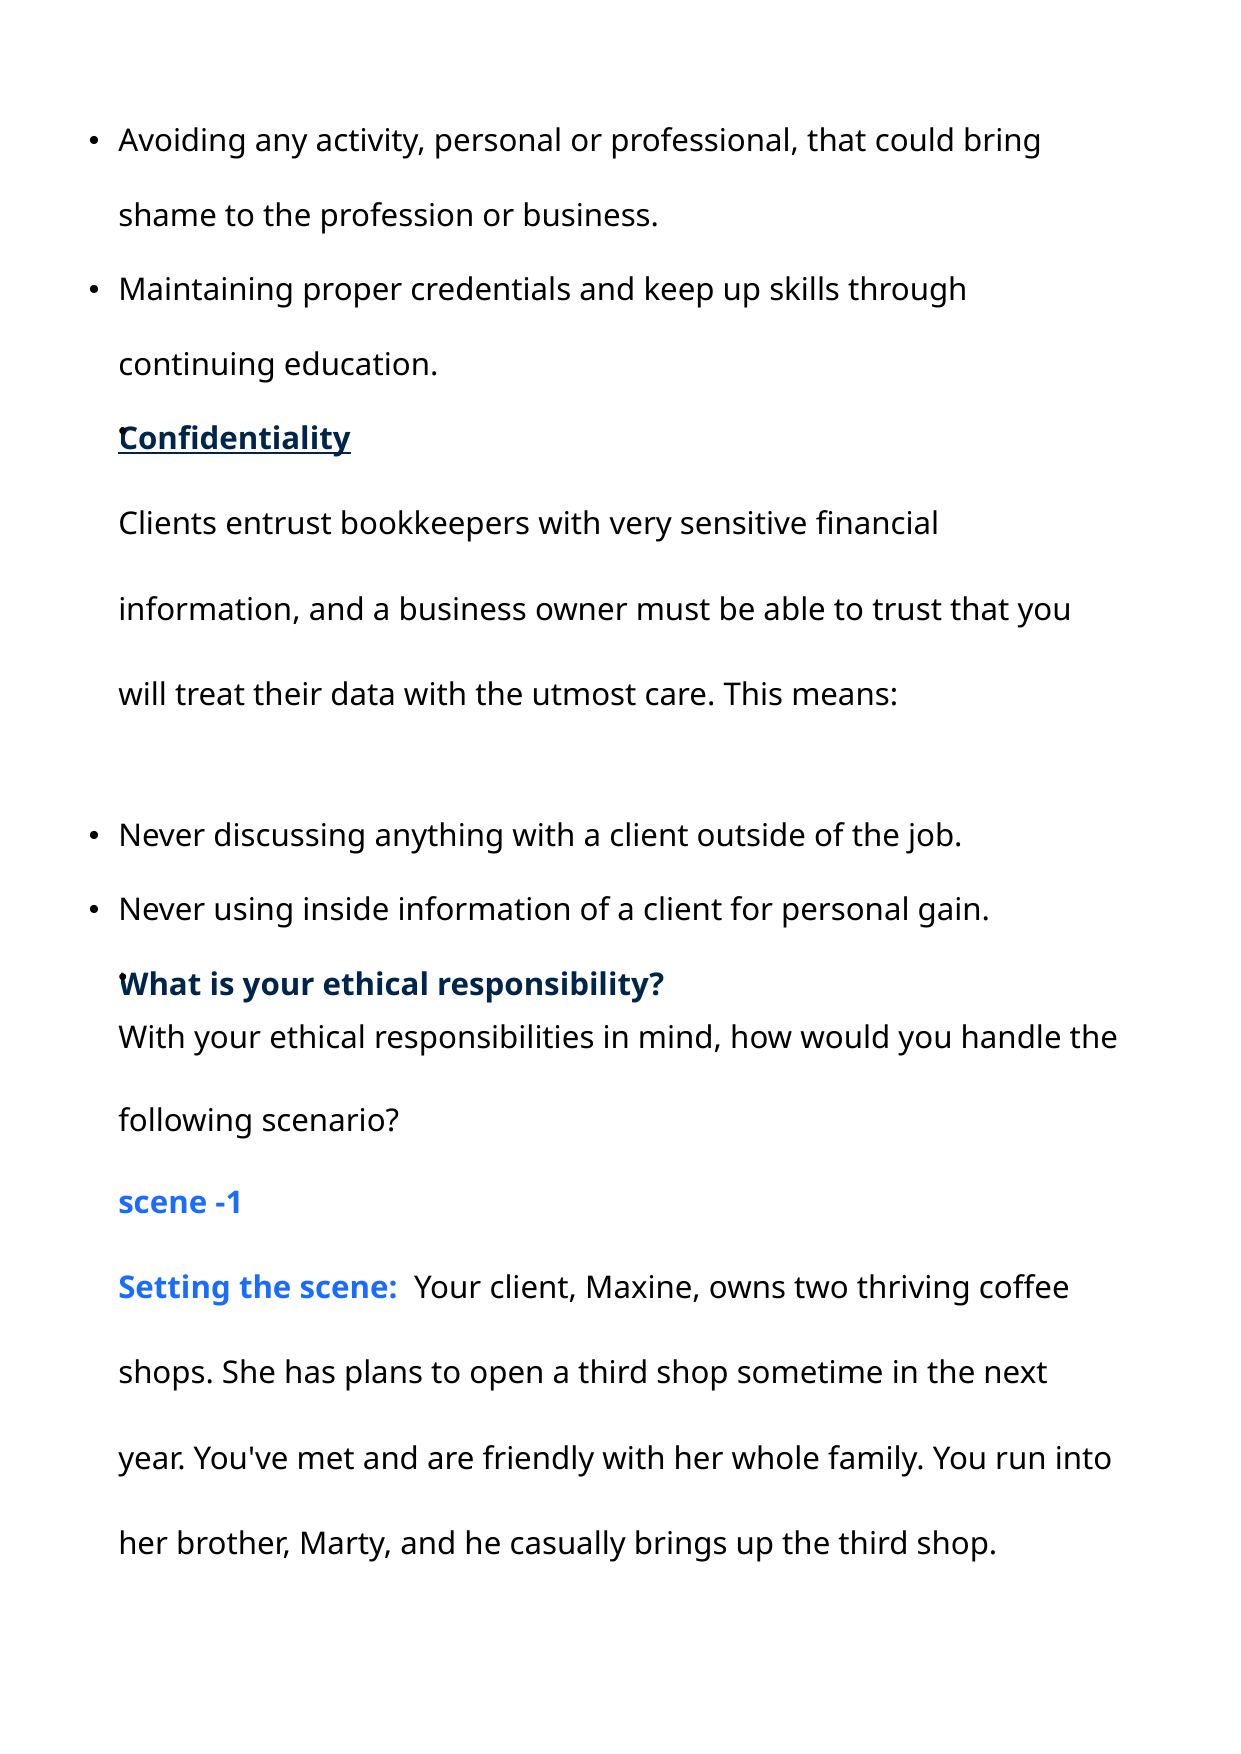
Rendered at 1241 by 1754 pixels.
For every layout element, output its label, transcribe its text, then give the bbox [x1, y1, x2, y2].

text scene -1 [118, 1180, 1122, 1223]
text Confidentiality [118, 416, 1122, 459]
subtitle What is your ethical responsibility? [118, 962, 1122, 1004]
list Never using inside information of a client for personal gain. [118, 887, 1122, 930]
text Setting the scene: Your client, Maxine, owns two thriving coffee shops. She has plans to open a third shop sometime in the next year. You've met and are friendly with her whole family. You run into her brother, Marty, and he casually brings up the third shop. [118, 1265, 1122, 1563]
text Clients entrust bookkeepers with very sensitive financial information, and a business owner must be able to trust that you will treat their data with the utmost care. This means: [118, 501, 1122, 714]
list Never discussing anything with a client outside of the job. [118, 813, 1122, 855]
list Maintaining proper credentials and keep up skills through continuing education. [118, 267, 1122, 384]
list Avoiding any activity, personal or professional, that could bring shame to the profession or business. [118, 118, 1122, 235]
text With your ethical responsibilities in mind, how would you handle the following scenario? [118, 1015, 1122, 1140]
